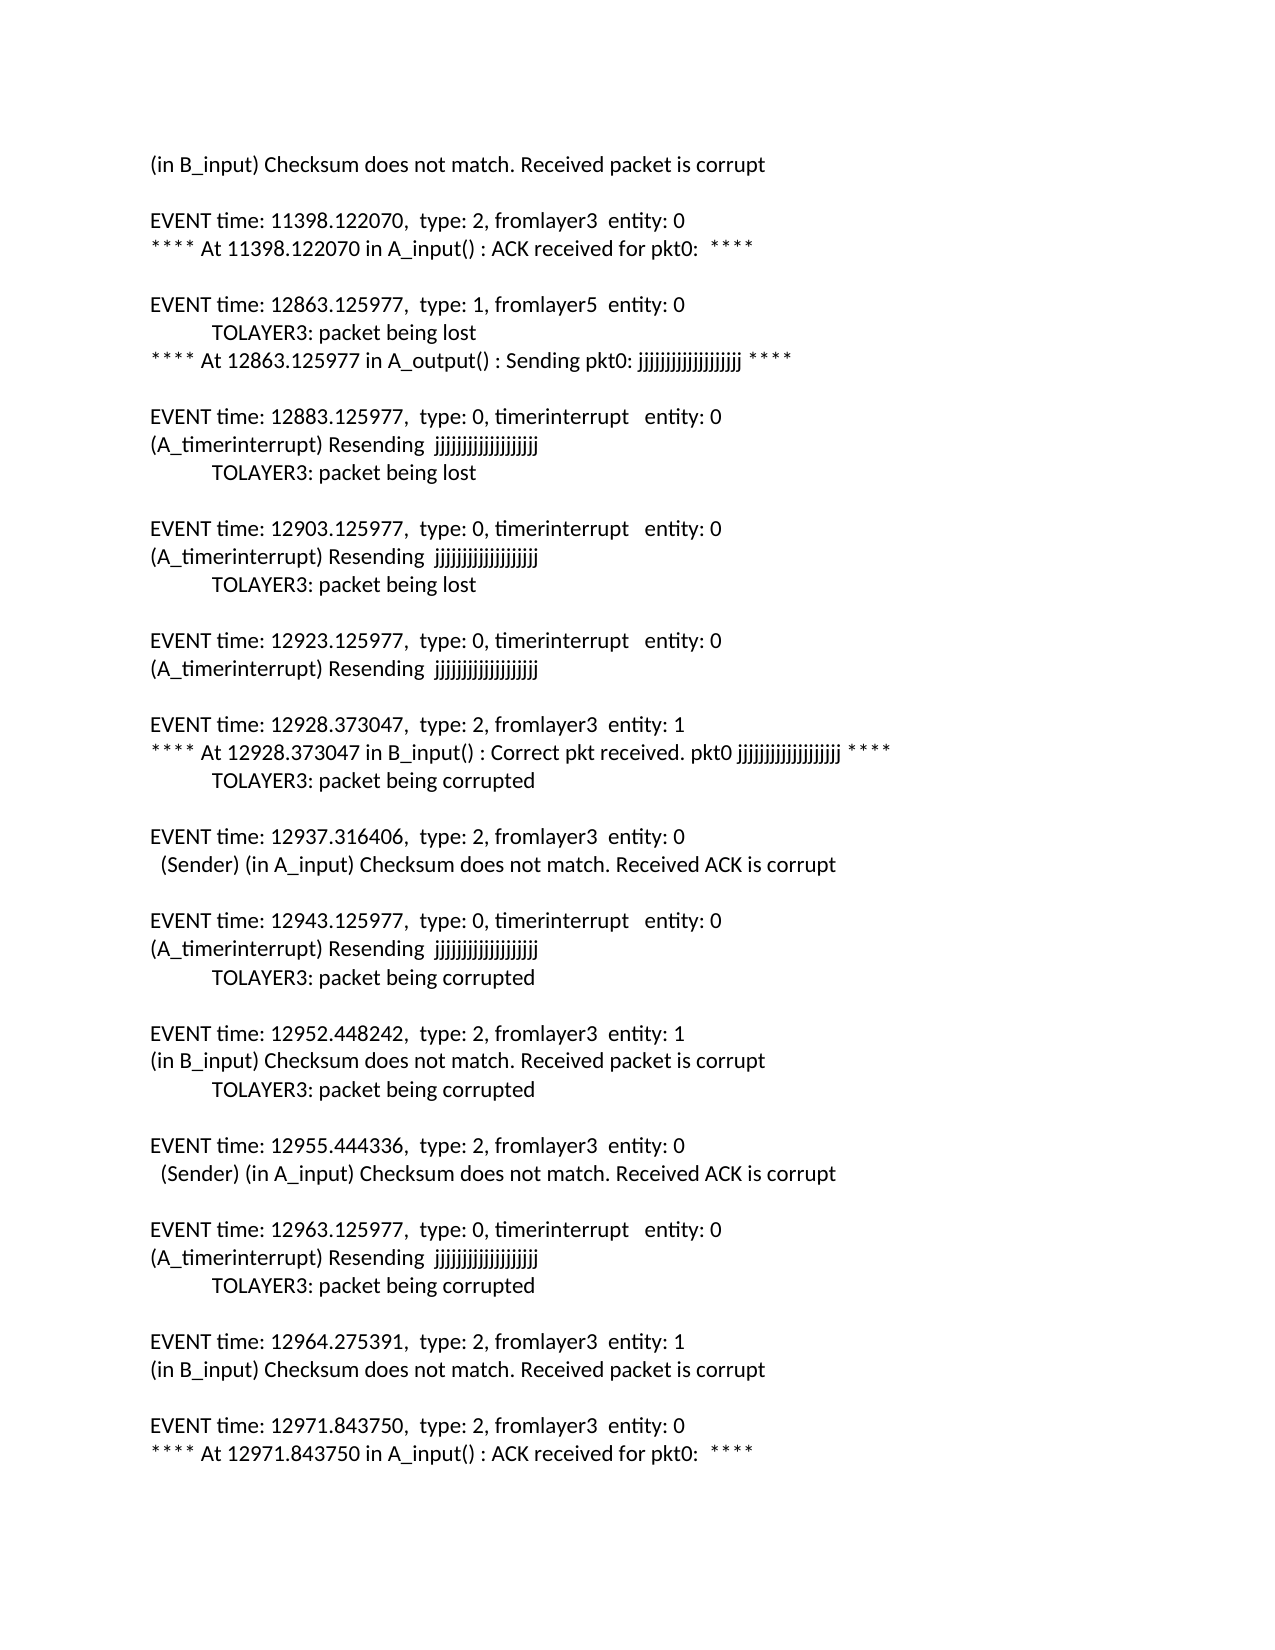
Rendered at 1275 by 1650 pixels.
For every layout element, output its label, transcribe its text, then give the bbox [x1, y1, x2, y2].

text EVENT time: 12971.843750, type: 2, fromlayer3 entity: 0 [150, 1411, 1125, 1439]
text EVENT time: 12963.125977, type: 0, timerinterrupt entity: 0 [150, 1215, 1125, 1243]
text (A_timerinterrupt) Resending jjjjjjjjjjjjjjjjjjj [150, 542, 1125, 570]
text EVENT time: 12952.448242, type: 2, fromlayer3 entity: 1 [150, 1019, 1125, 1047]
text EVENT time: 12903.125977, type: 0, timerinterrupt entity: 0 [150, 514, 1125, 542]
text **** At 11398.122070 in A_input() : ACK received for pkt0: **** [150, 234, 1125, 262]
text EVENT time: 12883.125977, type: 0, timerinterrupt entity: 0 [150, 402, 1125, 430]
text EVENT time: 12923.125977, type: 0, timerinterrupt entity: 0 [150, 626, 1125, 654]
text TOLAYER3: packet being corrupted [150, 963, 1125, 991]
text **** At 12971.843750 in A_input() : ACK received for pkt0: **** [150, 1439, 1125, 1467]
text EVENT time: 12863.125977, type: 1, fromlayer5 entity: 0 [150, 290, 1125, 318]
text (A_timerinterrupt) Resending jjjjjjjjjjjjjjjjjjj [150, 1243, 1125, 1271]
text (A_timerinterrupt) Resending jjjjjjjjjjjjjjjjjjj [150, 654, 1125, 682]
text (A_timerinterrupt) Resending jjjjjjjjjjjjjjjjjjj [150, 430, 1125, 458]
text TOLAYER3: packet being lost [150, 458, 1125, 486]
text TOLAYER3: packet being lost [150, 570, 1125, 598]
text EVENT time: 12964.275391, type: 2, fromlayer3 entity: 1 [150, 1327, 1125, 1355]
text **** At 12863.125977 in A_output() : Sending pkt0: jjjjjjjjjjjjjjjjjjj **** [150, 346, 1125, 374]
text (Sender) (in A_input) Checksum does not match. Received ACK is corrupt [150, 1159, 1125, 1187]
text (A_timerinterrupt) Resending jjjjjjjjjjjjjjjjjjj [150, 934, 1125, 963]
text EVENT time: 12928.373047, type: 2, fromlayer3 entity: 1 [150, 710, 1125, 738]
text (Sender) (in A_input) Checksum does not match. Received ACK is corrupt [150, 851, 1125, 878]
text **** At 12928.373047 in B_input() : Correct pkt received. pkt0 jjjjjjjjjjjjjjjjjjj **** [150, 738, 1125, 766]
text TOLAYER3: packet being lost [150, 318, 1125, 346]
text TOLAYER3: packet being corrupted [150, 1271, 1125, 1299]
text EVENT time: 11398.122070, type: 2, fromlayer3 entity: 0 [150, 206, 1125, 234]
text (in B_input) Checksum does not match. Received packet is corrupt [150, 1047, 1125, 1075]
text EVENT time: 12937.316406, type: 2, fromlayer3 entity: 0 [150, 822, 1125, 851]
text (in B_input) Checksum does not match. Received packet is corrupt [150, 1355, 1125, 1383]
text TOLAYER3: packet being corrupted [150, 1075, 1125, 1103]
text EVENT time: 12955.444336, type: 2, fromlayer3 entity: 0 [150, 1131, 1125, 1159]
text TOLAYER3: packet being corrupted [150, 766, 1125, 794]
text (in B_input) Checksum does not match. Received packet is corrupt [150, 150, 1125, 178]
text EVENT time: 12943.125977, type: 0, timerinterrupt entity: 0 [150, 907, 1125, 934]
